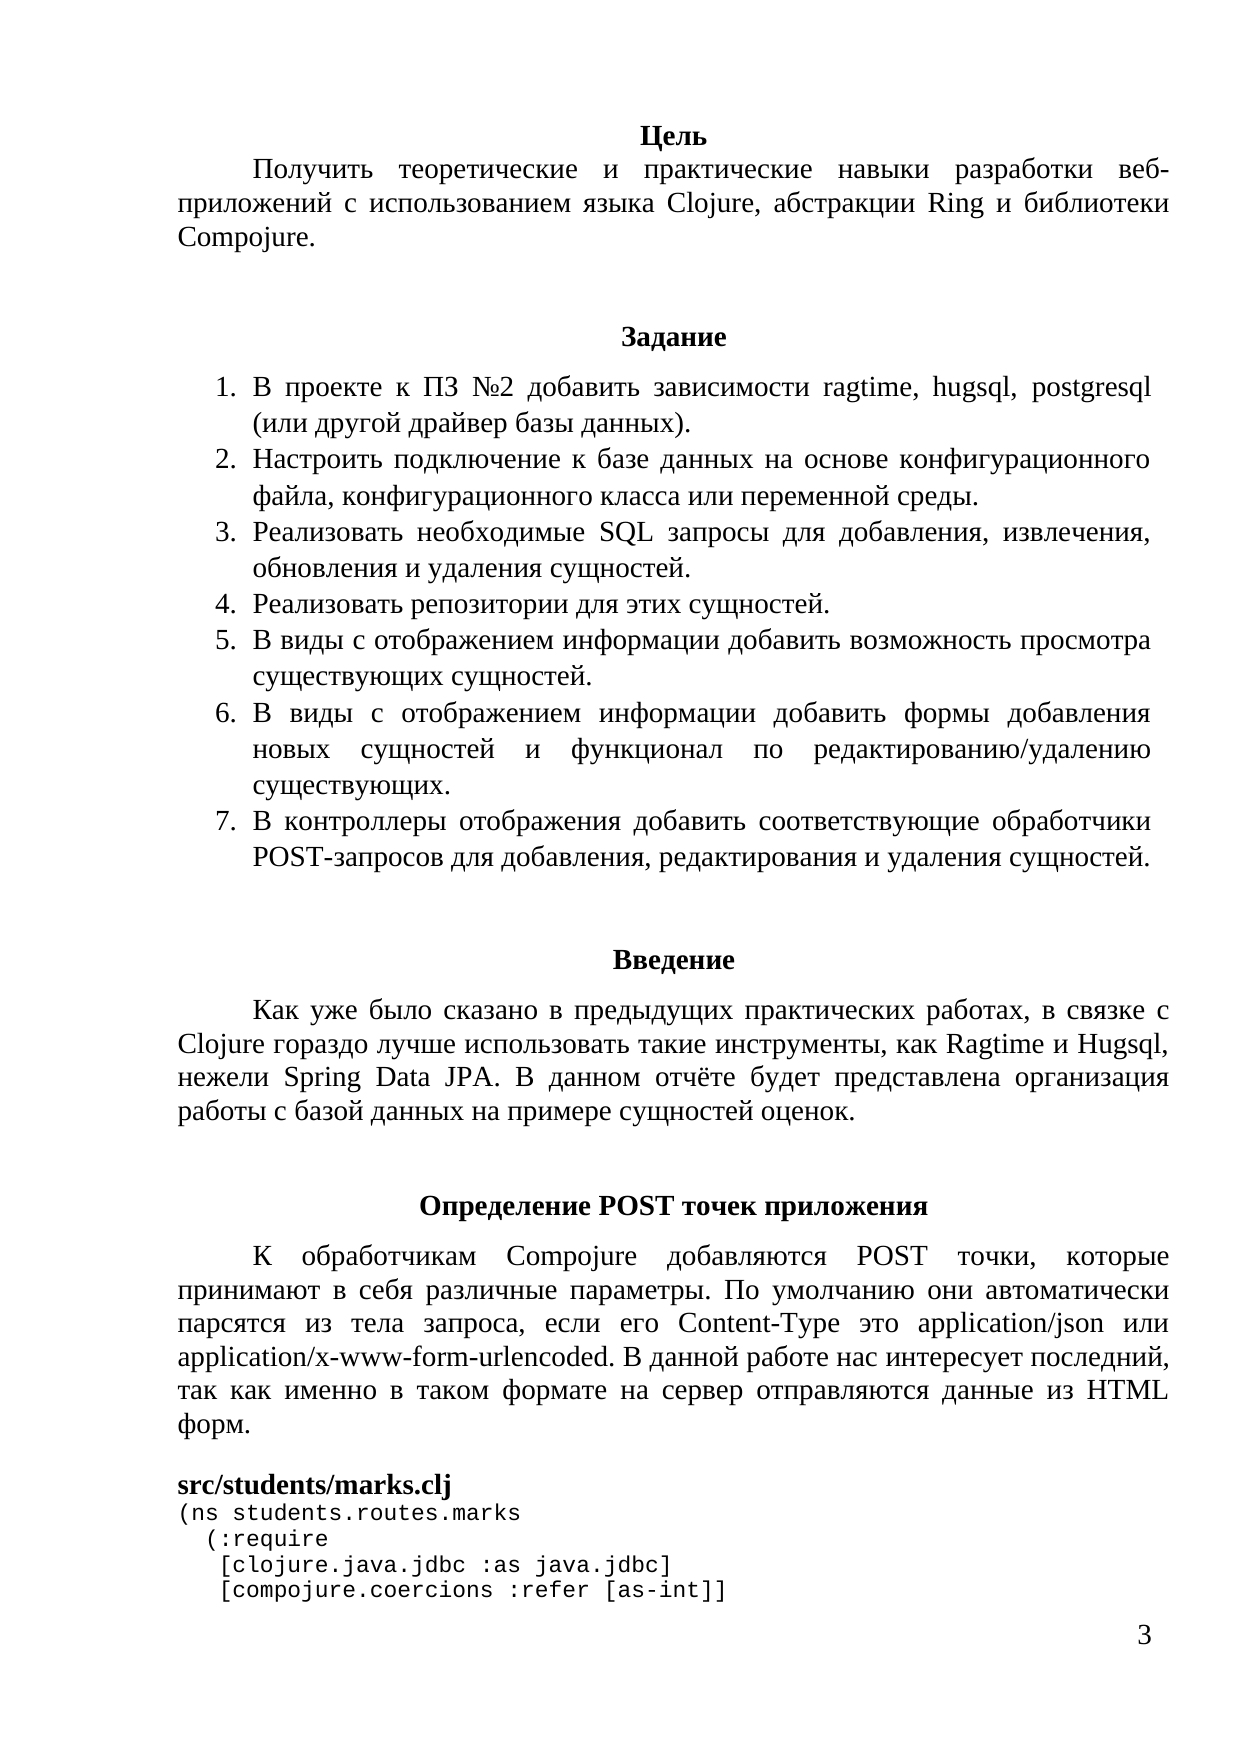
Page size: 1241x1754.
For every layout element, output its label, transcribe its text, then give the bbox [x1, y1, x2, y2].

text К обработчикам Compojure добавляются POST точки, которые принимают в себя различные параметры. По умолчанию они автоматически парсятся из тела запроса, если его Content-Type это application/json или application/x-www-form-urlencoded. В данной работе нас интересует последний, так как именно в таком формате на сервер отправляются данные из HTML форм. [177, 1238, 1170, 1439]
list В проекте к ПЗ №2 добавить зависимости ragtime, hugsql, postgresql (или другой драйвер базы данных). [215, 369, 1152, 439]
text (ns students.routes.marks [177, 1501, 1170, 1527]
text Определение POST точек приложения [177, 1188, 1170, 1222]
text (:require [177, 1527, 1170, 1553]
text Введение [177, 942, 1170, 976]
text Цель [177, 118, 1169, 152]
list В виды с отображением информации добавить возможность просмотра существующих сущностей. [215, 622, 1152, 692]
list Реализовать репозитории для этих сущностей. [215, 586, 1152, 620]
text [compojure.coercions :refer [as-int]] [177, 1579, 1170, 1605]
text Получить теоретические и практические навыки разработки веб-приложений с использованием языка Clojure, абстракции Ring и библиотеки Compojure. [177, 152, 1170, 252]
list В контроллеры отображения добавить соответствующие обработчики POST-запросов для добавления, редактирования и удаления сущностей. [215, 803, 1152, 873]
text [clojure.java.jdbc :as java.jdbc] [177, 1553, 1170, 1579]
list Настроить подключение к базе данных на основе конфигурационного файла, конфигурационного класса или переменной среды. [215, 442, 1152, 511]
text Как уже было сказано в предыдущих практических работах, в связке с Clojure гораздо лучше использовать такие инструменты, как Ragtime и Hugsql, нежели Spring Data JPA. В данном отчёте будет представлена организация работы с базой данных на примере сущностей оценок. [177, 992, 1170, 1127]
text src/students/marks.clj [177, 1467, 1170, 1501]
list Реализовать необходимые SQL запросы для добавления, извлечения, обновления и удаления сущностей. [215, 514, 1152, 584]
list В виды с отображением информации добавить формы добавления новых сущностей и функционал по редактированию/удалению существующих. [215, 695, 1152, 801]
text Задание [177, 319, 1170, 353]
